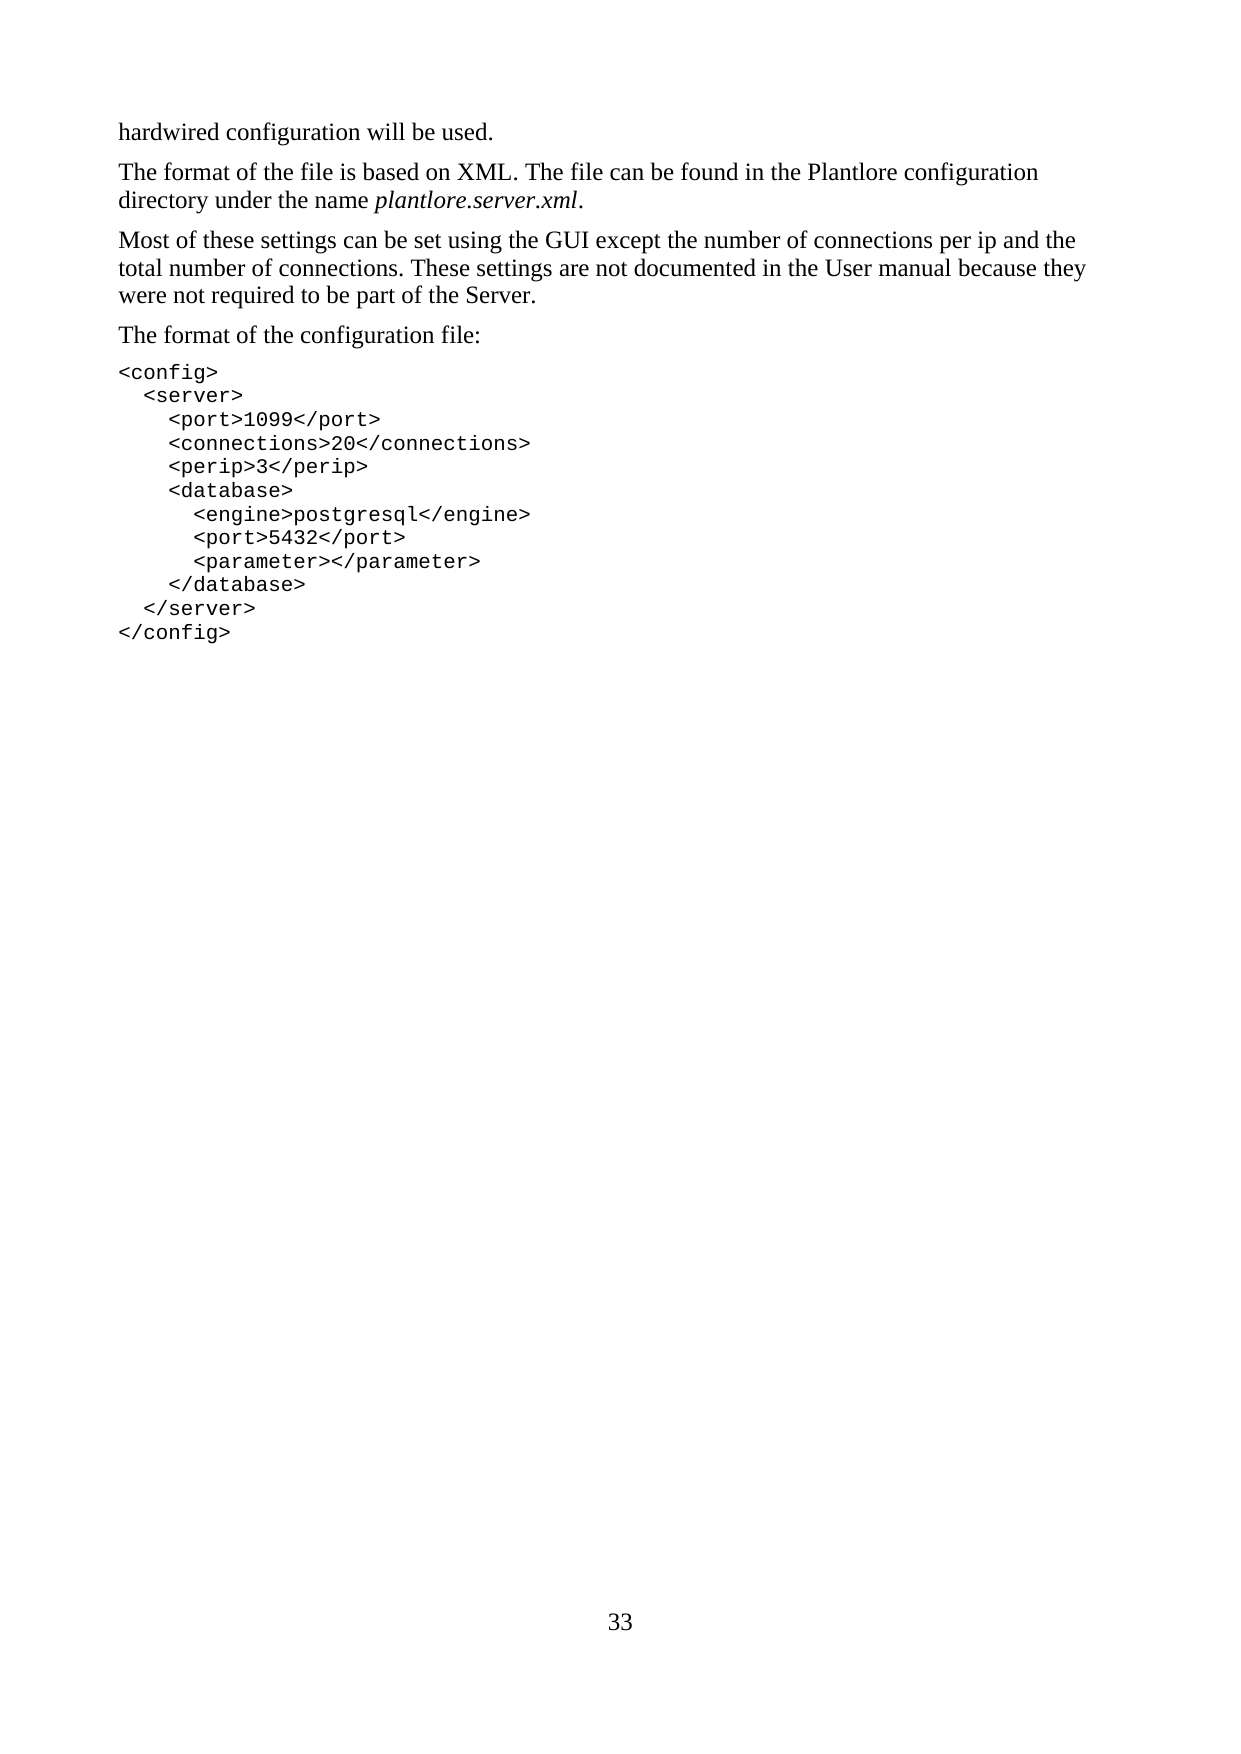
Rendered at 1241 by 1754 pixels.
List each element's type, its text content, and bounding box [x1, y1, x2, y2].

text The format of the configuration file: [118, 322, 1122, 349]
text hardwired configuration will be used. [118, 118, 1122, 146]
text Most of these settings can be set using the GUI except the number of connections per ip and the total number of connections. These settings are not documented in the User manual because they were not required to be part of the Server. [118, 226, 1122, 309]
text The format of the file is based on XML. The file can be found in the Plantlore configuration directory under the name plantlore.server.xml. [118, 158, 1122, 214]
text <config> <server> <port>1099</port> <connections>20</connections> <perip>3</perip> <database> <engine>postgresql</engine> <port>5432</port> <parameter></parameter> </database> </server> </config> [118, 362, 1122, 645]
